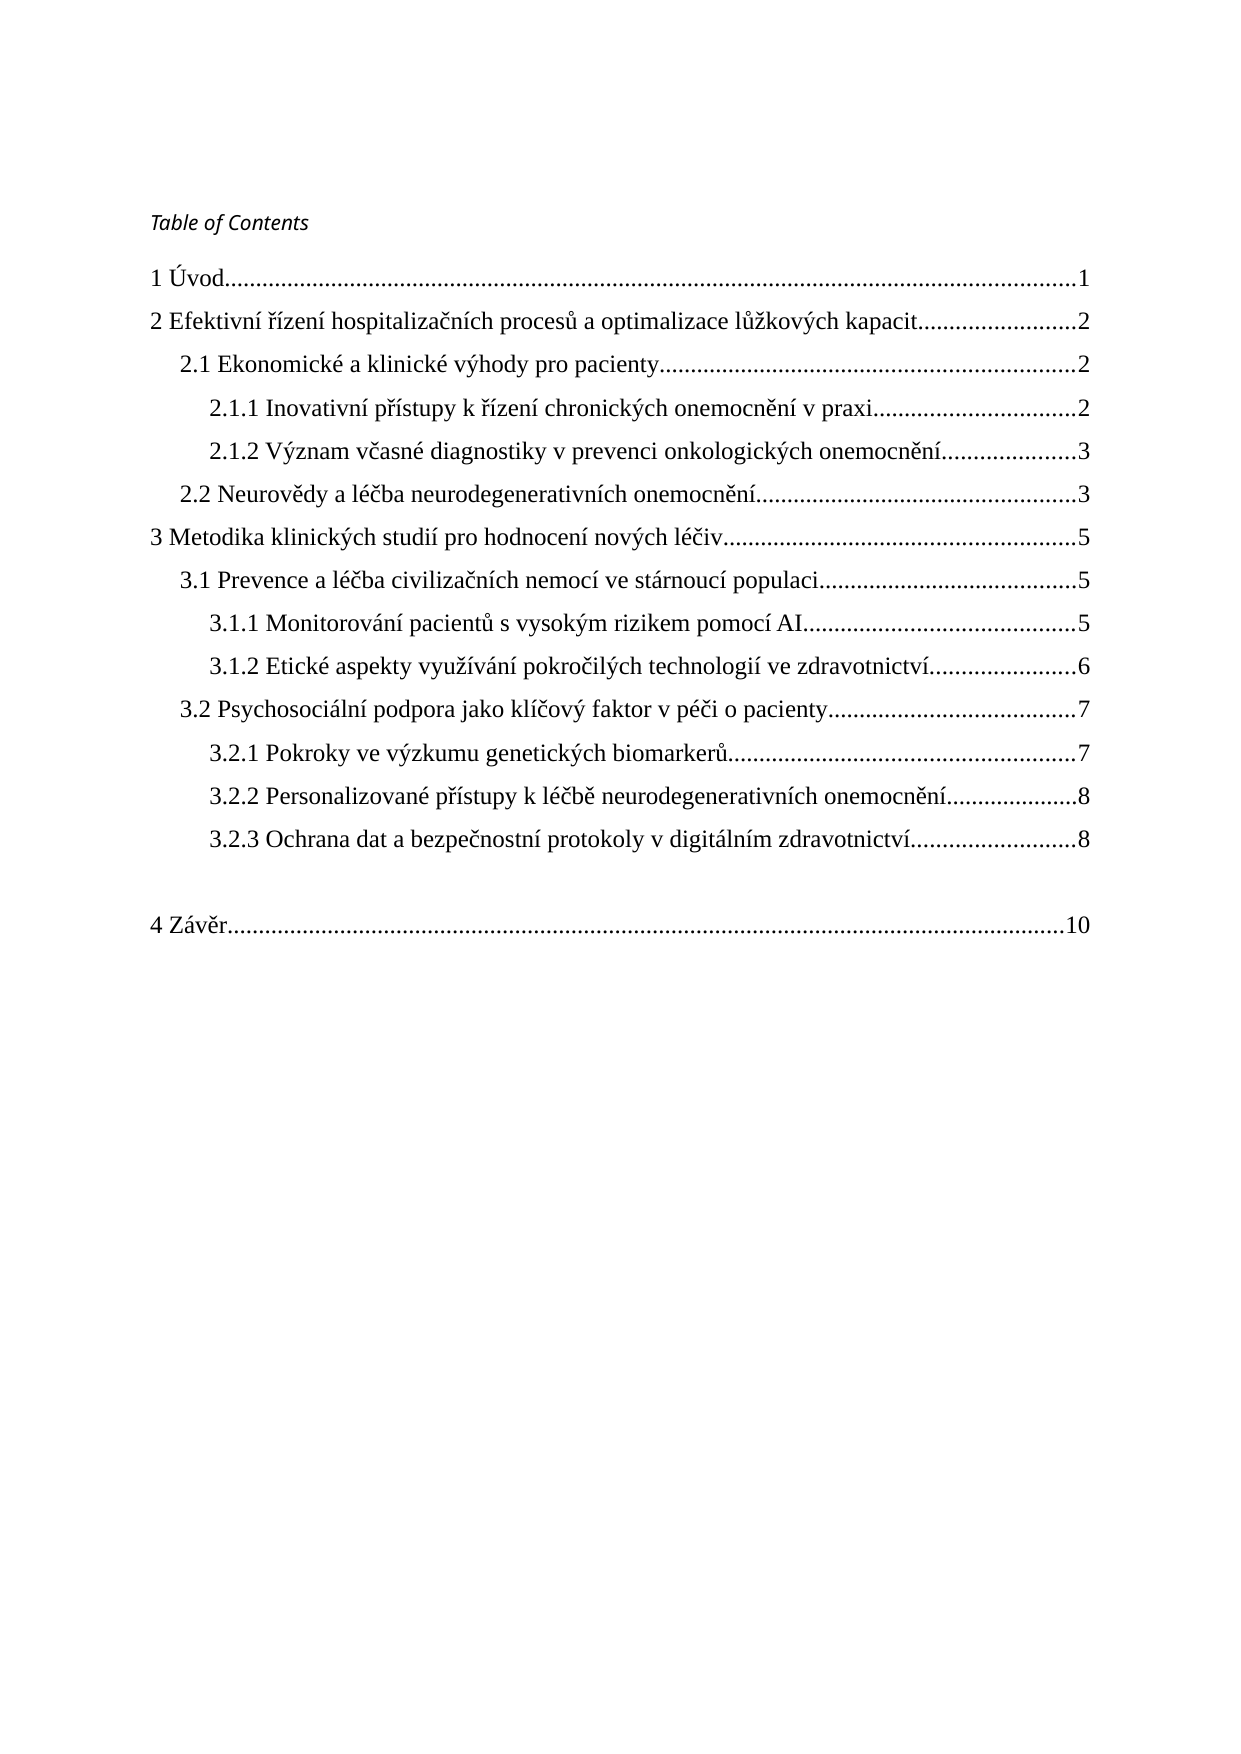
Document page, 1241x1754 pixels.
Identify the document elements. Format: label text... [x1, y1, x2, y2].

text 3.2.3 Ochrana dat a bezpečnostní protokoly v digitálním zdravotnictví 8 [209, 824, 1090, 853]
text 3.2.1 Pokroky ve výzkumu genetických biomarkerů 7 [209, 738, 1090, 766]
text 4 Závěr 10 [150, 910, 1090, 939]
text 3.1.2 Etické aspekty využívání pokročilých technologií ve zdravotnictví 6 [209, 651, 1090, 680]
text 2.2 Neurovědy a léčba neurodegenerativních onemocnění 3 [179, 479, 1090, 508]
subtitle Table of Contents [150, 208, 1090, 237]
text 2 Efektivní řízení hospitalizačních procesů a optimalizace lůžkových kapacit 2 [150, 306, 1090, 335]
text 3.1.1 Monitorování pacientů s vysokým rizikem pomocí AI 5 [209, 608, 1090, 637]
text 2.1 Ekonomické a klinické výhody pro pacienty 2 [179, 349, 1090, 378]
text 3.1 Prevence a léčba civilizačních nemocí ve stárnoucí populaci 5 [179, 565, 1090, 594]
text 3.2.2 Personalizované přístupy k léčbě neurodegenerativních onemocnění 8 [209, 781, 1090, 809]
text 3.2 Psychosociální podpora jako klíčový faktor v péči o pacienty 7 [179, 694, 1090, 723]
text 3 Metodika klinických studií pro hodnocení nových léčiv 5 [150, 522, 1090, 551]
text 2.1.2 Význam včasné diagnostiky v prevenci onkologických onemocnění 3 [209, 436, 1090, 464]
text 2.1.1 Inovativní přístupy k řízení chronických onemocnění v praxi 2 [209, 393, 1090, 421]
text 1 Úvod 1 [150, 263, 1090, 292]
